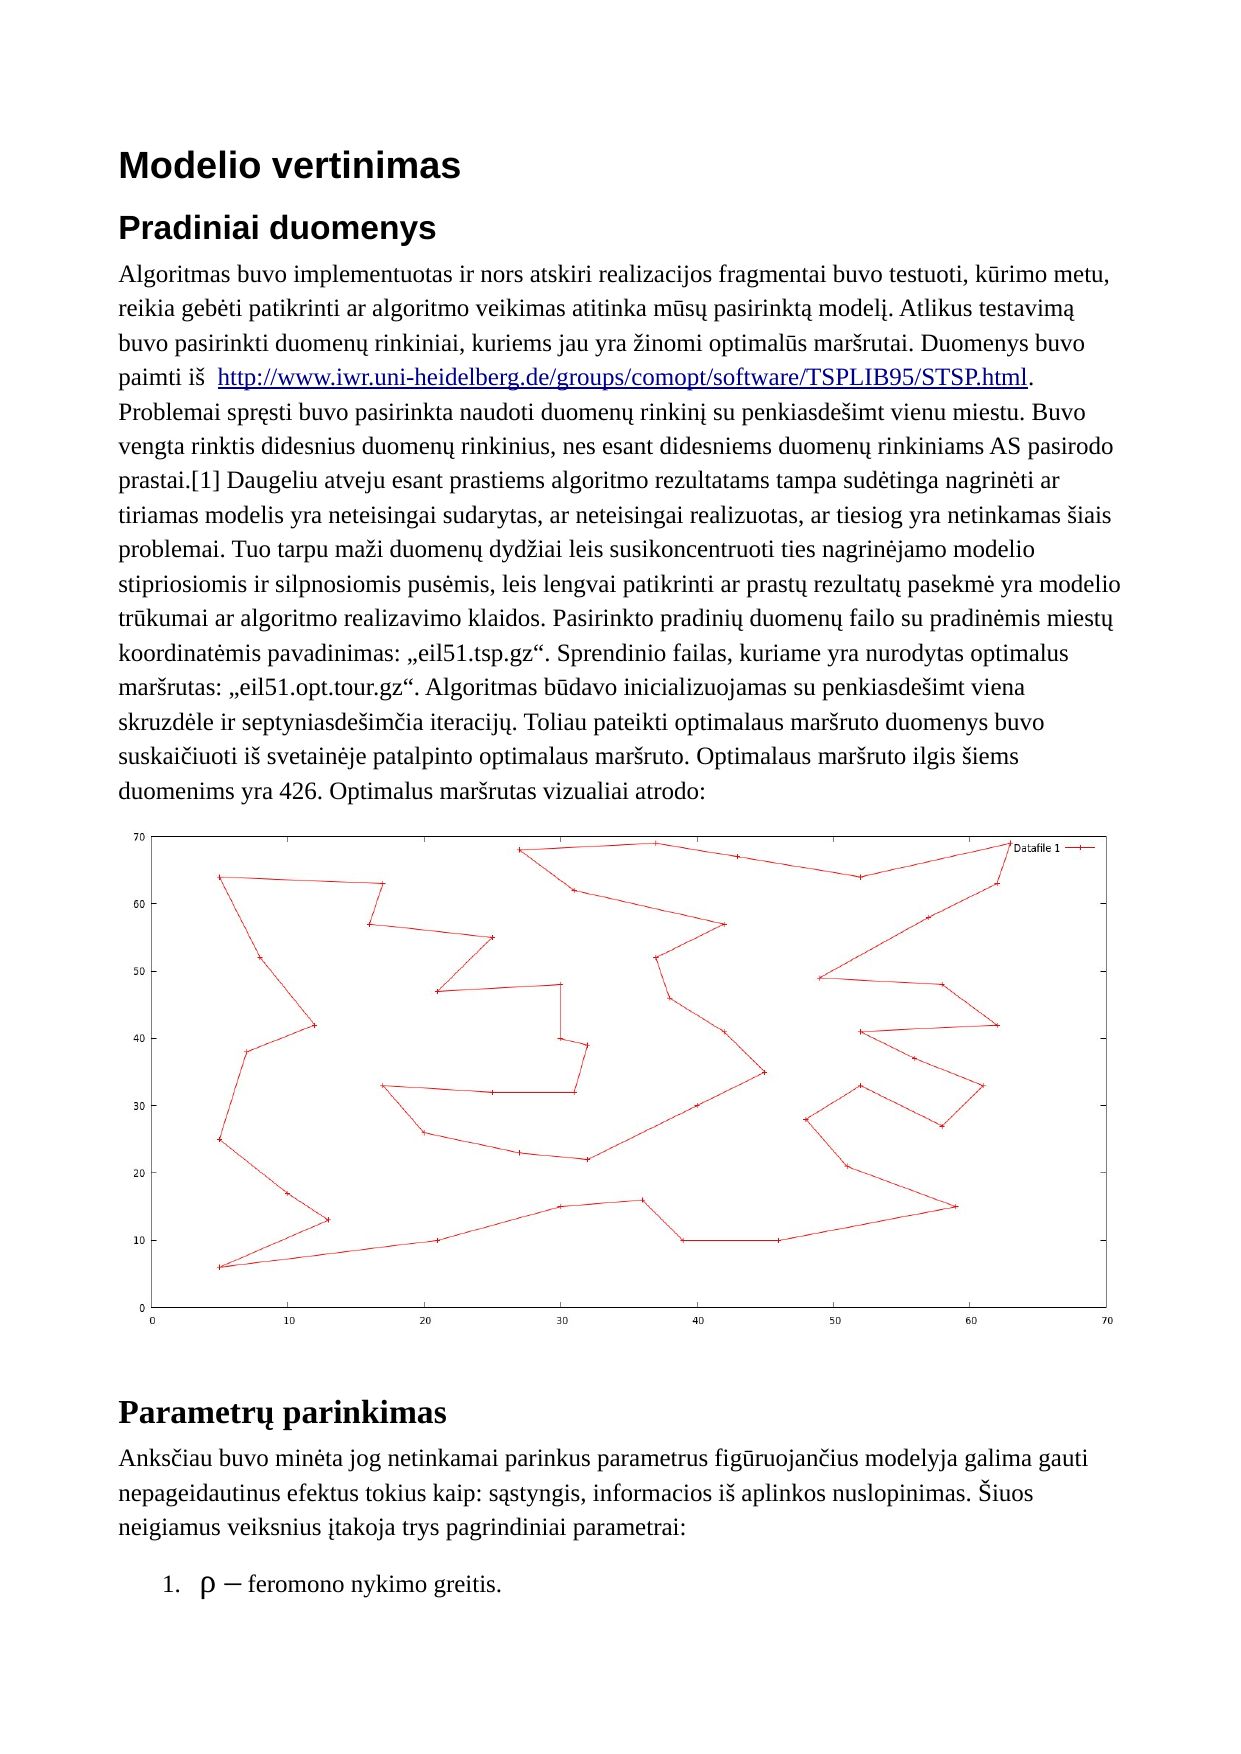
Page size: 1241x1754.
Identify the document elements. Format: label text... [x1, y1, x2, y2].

subtitle Pradiniai duomenys [118, 208, 1122, 246]
list ρ – feromono nykimo greitis. [162, 1562, 1122, 1600]
subtitle Parametrų parinkimas [118, 1392, 1122, 1431]
subtitle Modelio vertinimas [118, 143, 1122, 187]
text Algoritmas buvo implementuotas ir nors atskiri realizacijos fragmentai buvo testuoti, kūrimo metu, reikia gebėti patikrinti ar algoritmo veikimas atitinka mūsų pasirinktą modelį. Atlikus testavimą buvo pasirinkti duomenų rinkiniai, kuriems jau yra žinomi optimalūs maršrutai. Duomenys buvo paimti iš http://www.iwr.uni-heidelberg.de/groups/comopt/software/TSPLIB95/STSP.html. Problemai spręsti buvo pasirinkta naudoti duomenų rinkinį su penkiasdešimt vienu miestu. Buvo vengta rinktis didesnius duomenų rinkinius, nes esant didesniems duomenų rinkiniams AS pasirodo prastai.[1] Daugeliu atveju esant prastiems algoritmo rezultatams tampa sudėtinga nagrinėti ar tiriamas modelis yra neteisingai sudarytas, ar neteisingai realizuotas, ar tiesiog yra netinkamas šiais problemai. Tuo tarpu maži duomenų dydžiai leis susikoncentruoti ties nagrinėjamo modelio stipriosiomis ir silpnosiomis pusėmis, leis lengvai patikrinti ar prastų rezultatų pasekmė yra modelio trūkumai ar algoritmo realizavimo klaidos. Pasirinkto pradinių duomenų failo su pradinėmis miestų koordinatėmis pavadinimas: „eil51.tsp.gz“. Sprendinio failas, kuriame yra nurodytas optimalus maršrutas: „eil51.opt.tour.gz“. Algoritmas būdavo inicializuojamas su penkiasdešimt viena skruzdėle ir septyniasdešimčia iteracijų. Toliau pateikti optimalaus maršruto duomenys buvo suskaičiuoti iš svetainėje patalpinto optimalaus maršruto. Optimalaus maršruto ilgis šiems duomenims yra 426. Optimalus maršrutas vizualiai atrodo: [118, 259, 1122, 805]
text Anksčiau buvo minėta jog netinkamai parinkus parametrus figūruojančius modelyja galima gauti nepageidautinus efektus tokius kaip: sąstyngis, informacios iš aplinkos nuslopinimas. Šiuos neigiamus veiksnius įtakoja trys pagrindiniai parametrai: [118, 1443, 1122, 1541]
picture [118, 825, 1123, 1332]
